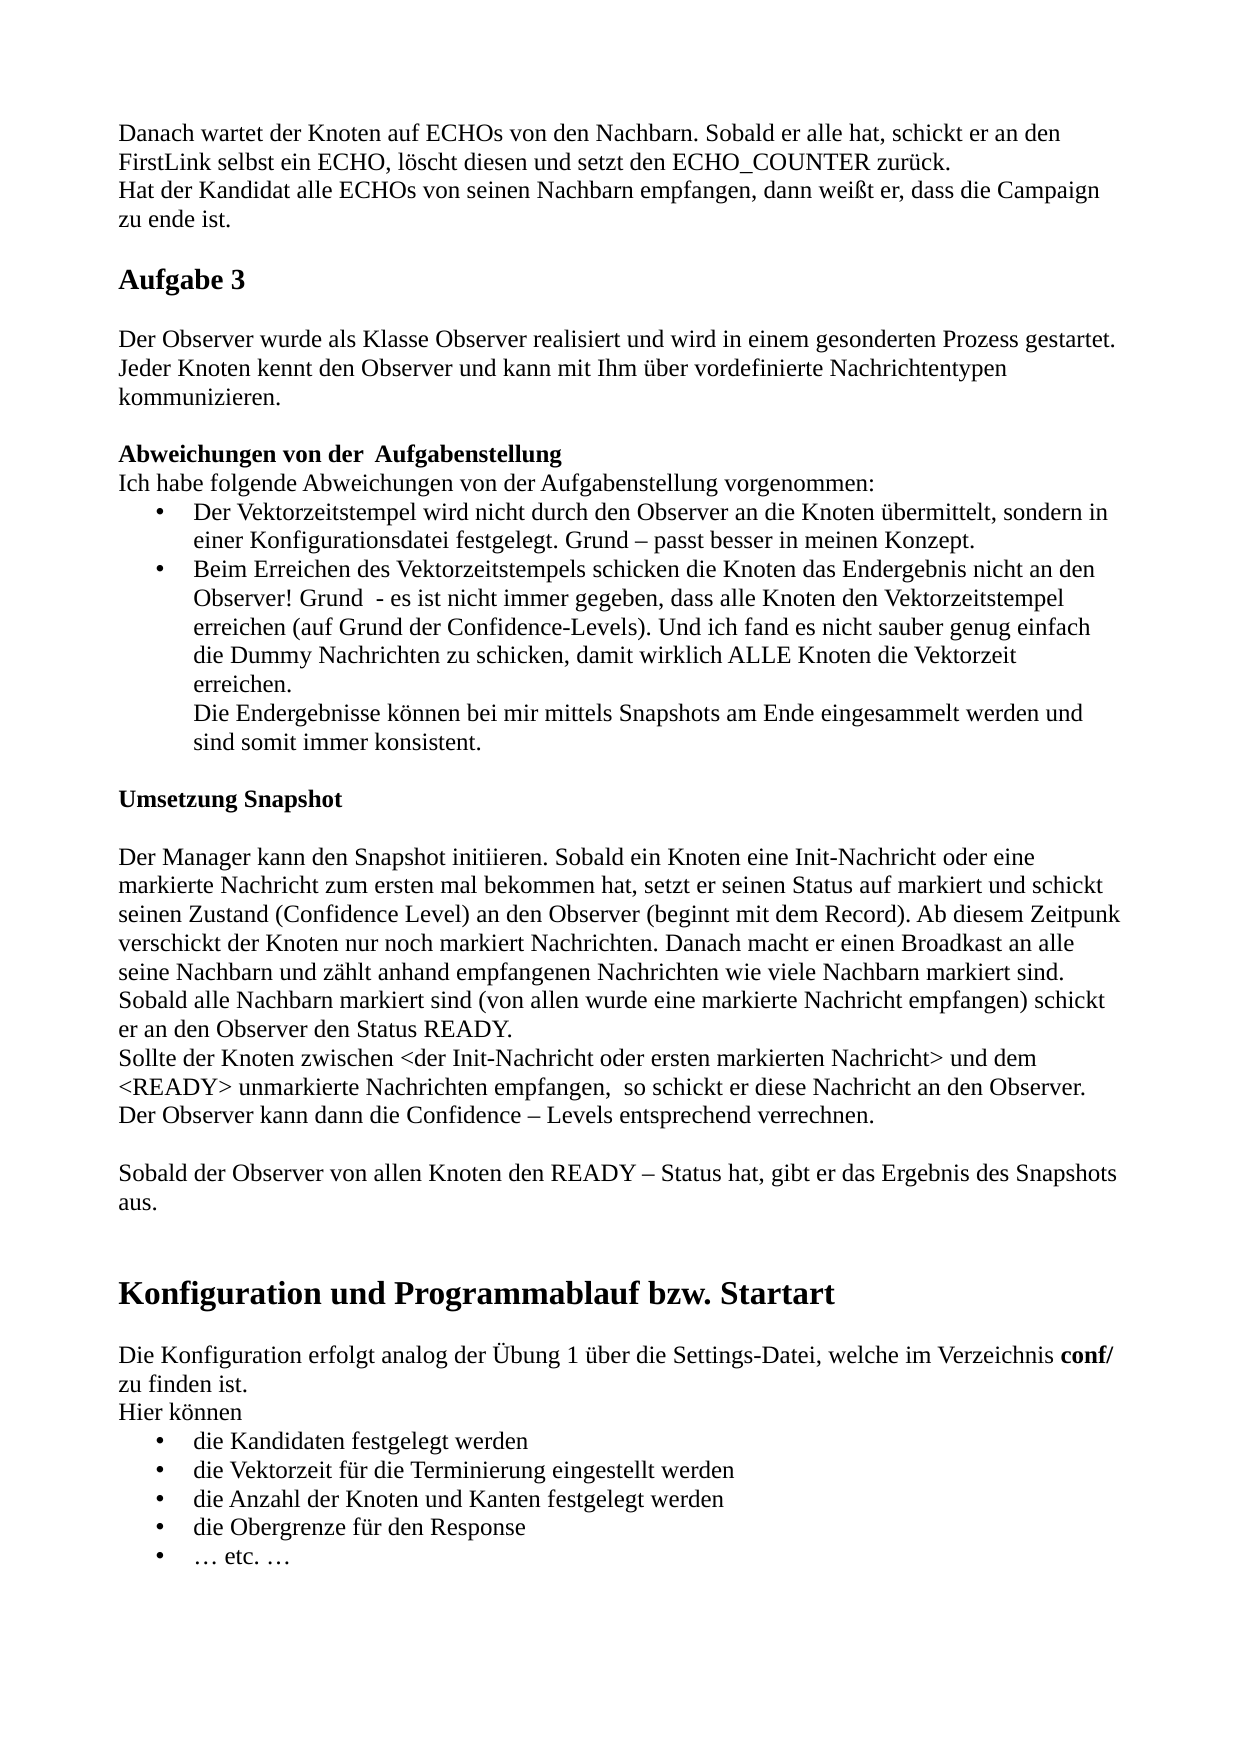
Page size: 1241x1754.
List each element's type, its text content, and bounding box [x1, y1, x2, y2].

text Konfiguration und Programmablauf bzw. Startart [118, 1273, 1122, 1311]
text Umsetzung Snapshot [118, 784, 1122, 813]
text Der Manager kann den Snapshot initiieren. Sobald ein Knoten eine Init-Nachricht oder eine markierte Nachricht zum ersten mal bekommen hat, setzt er seinen Status auf markiert und schickt seinen Zustand (Confidence Level) an den Observer (beginnt mit dem Record). Ab diesem Zeitpunk verschickt der Knoten nur noch markiert Nachrichten. Danach macht er einen Broadkast an alle seine Nachbarn und zählt anhand empfangenen Nachrichten wie viele Nachbarn markiert sind. Sobald alle Nachbarn markiert sind (von allen wurde eine markierte Nachricht empfangen) schickt er an den Observer den Status READY. [118, 842, 1122, 1043]
text Danach wartet der Knoten auf ECHOs von den Nachbarn. Sobald er alle hat, schickt er an den FirstLink selbst ein ECHO, löscht diesen und setzt den ECHO_COUNTER zurück. [118, 118, 1122, 176]
text Ich habe folgende Abweichungen von der Aufgabenstellung vorgenommen: [118, 468, 1122, 497]
text Hier können [118, 1397, 1122, 1426]
list die Anzahl der Knoten und Kanten festgelegt werden [156, 1484, 1122, 1512]
list Der Vektorzeitstempel wird nicht durch den Observer an die Knoten übermittelt, sondern in einer Konfigurationsdatei festgelegt. Grund – passt besser in meinen Konzept. [156, 497, 1122, 554]
text Aufgabe 3 [118, 262, 1122, 295]
list … etc. … [156, 1541, 1122, 1570]
text Der Observer wurde als Klasse Observer realisiert und wird in einem gesonderten Prozess gestartet. Jeder Knoten kennt den Observer und kann mit Ihm über vordefinierte Nachrichtentypen kommunizieren. [118, 324, 1122, 410]
list Die Endergebnisse können bei mir mittels Snapshots am Ende eingesammelt werden und sind somit immer konsistent. [156, 698, 1122, 755]
text Sollte der Knoten zwischen <der Init-Nachricht oder ersten markierten Nachricht> und dem <READY> unmarkierte Nachrichten empfangen, so schickt er diese Nachricht an den Observer. Der Observer kann dann die Confidence – Levels entsprechend verrechnen. [118, 1043, 1122, 1129]
list die Vektorzeit für die Terminierung eingestellt werden [156, 1455, 1122, 1484]
text Die Konfiguration erfolgt analog der Übung 1 über die Settings-Datei, welche im Verzeichnis conf/ zu finden ist. [118, 1340, 1122, 1397]
list Beim Erreichen des Vektorzeitstempels schicken die Knoten das Endergebnis nicht an den Observer! Grund - es ist nicht immer gegeben, dass alle Knoten den Vektorzeitstempel erreichen (auf Grund der Confidence-Levels). Und ich fand es nicht sauber genug einfach die Dummy Nachrichten zu schicken, damit wirklich ALLE Knoten die Vektorzeit erreichen. [156, 554, 1122, 698]
text Hat der Kandidat alle ECHOs von seinen Nachbarn empfangen, dann weißt er, dass die Campaign zu ende ist. [118, 176, 1122, 233]
list die Obergrenze für den Response [156, 1512, 1122, 1541]
text Abweichungen von der Aufgabenstellung [118, 439, 1122, 468]
text Sobald der Observer von allen Knoten den READY – Status hat, gibt er das Ergebnis des Snapshots aus. [118, 1158, 1122, 1215]
list die Kandidaten festgelegt werden [156, 1426, 1122, 1455]
